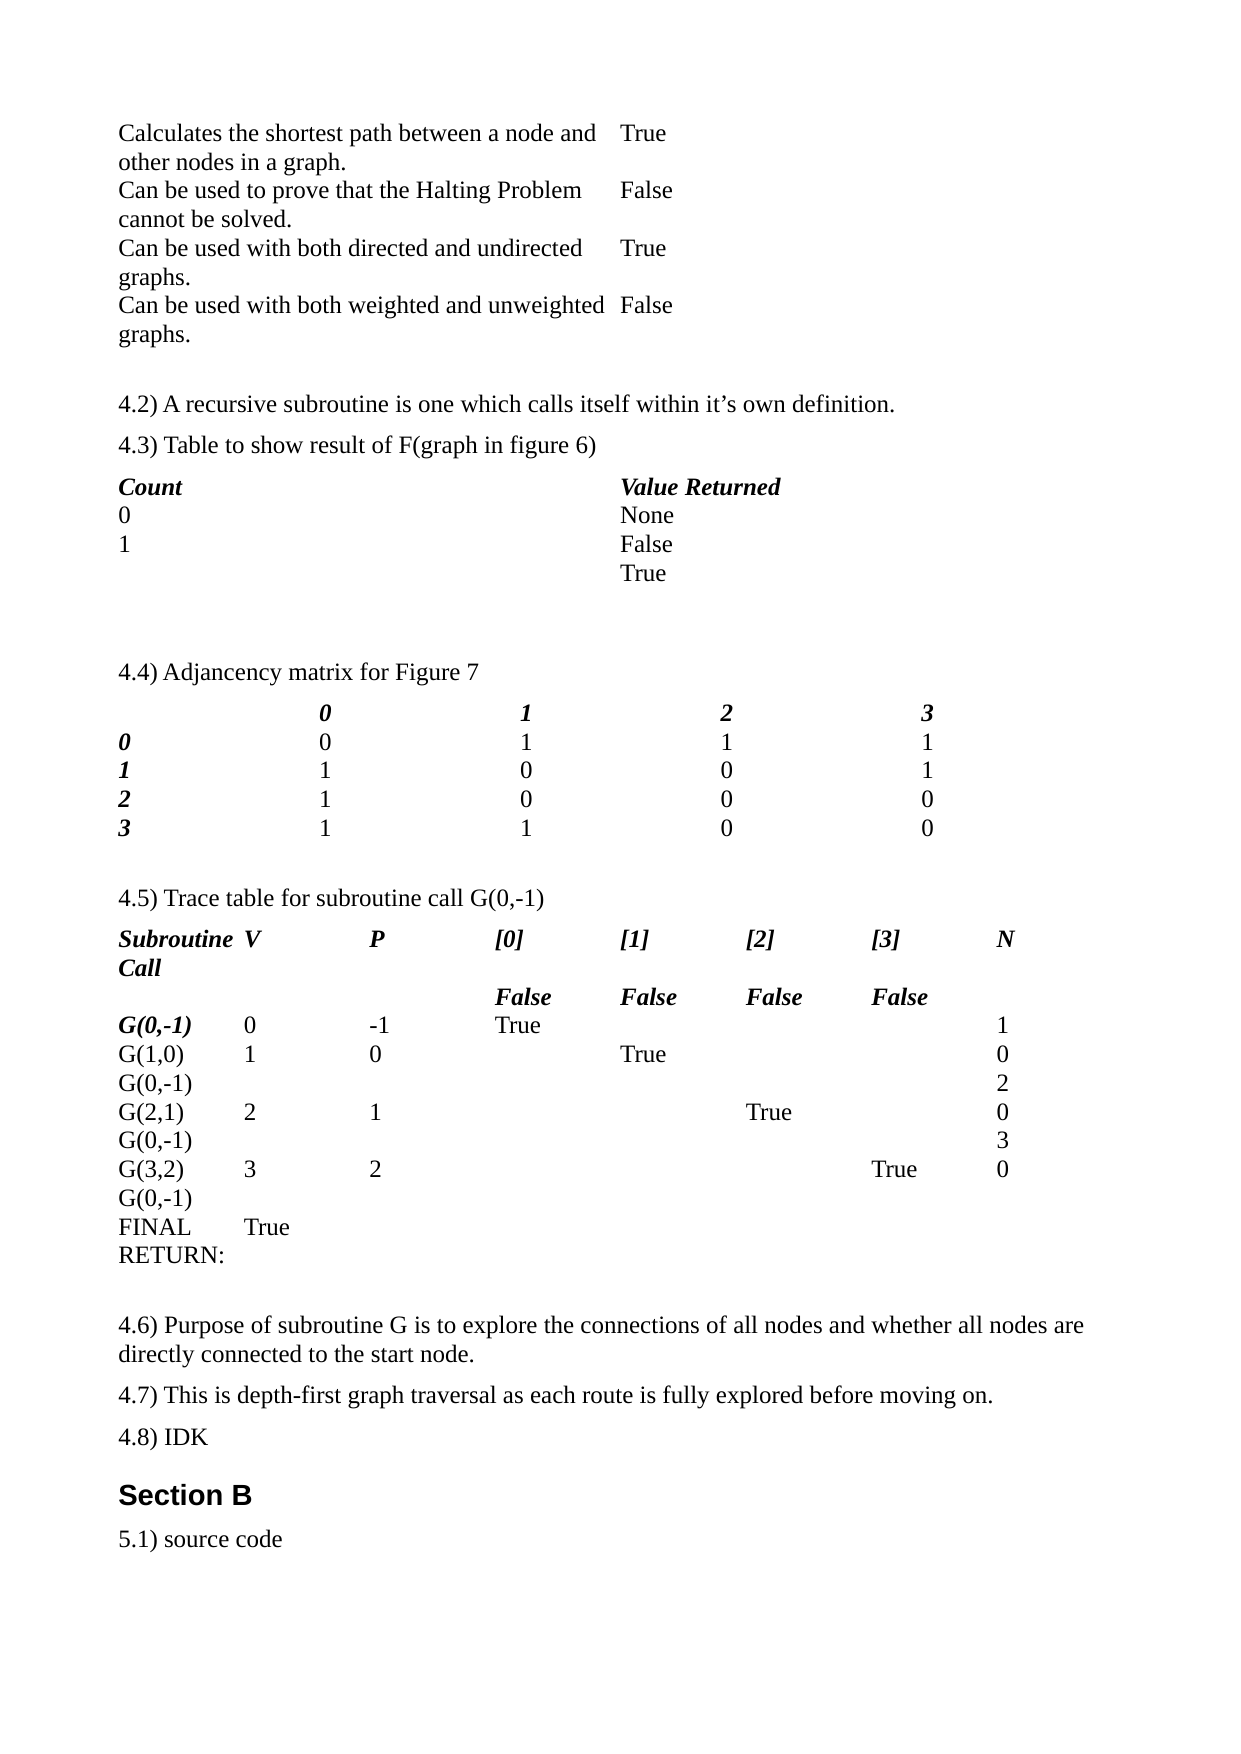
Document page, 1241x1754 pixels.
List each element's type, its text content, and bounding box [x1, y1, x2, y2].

table_cell None [620, 501, 1122, 529]
table_cell False [746, 982, 871, 1011]
table_cell 1 [319, 813, 520, 842]
table_cell 0 [996, 1039, 1122, 1068]
table_cell 1 [319, 756, 520, 784]
table_cell [746, 1154, 871, 1183]
table_cell True [620, 1039, 746, 1068]
table_cell [620, 1011, 746, 1039]
table_cell 1 [720, 727, 921, 756]
table_cell [620, 1097, 746, 1126]
table_cell [118, 982, 243, 1011]
table_cell [871, 1097, 996, 1126]
table_header True [620, 118, 1122, 176]
table_cell 2 [996, 1068, 1122, 1097]
table_cell [369, 982, 494, 1011]
table_cell [620, 587, 1122, 616]
table_cell 0 [369, 1039, 494, 1068]
table_cell [871, 1126, 996, 1154]
table_header 2 [720, 698, 921, 727]
table_header Count [118, 472, 620, 501]
text 4.5) Trace table for subroutine call G(0,-1) [118, 883, 1122, 912]
table_header [118, 698, 319, 727]
table_cell [620, 1068, 746, 1097]
table_cell 1 [118, 529, 620, 558]
table_cell [495, 1068, 620, 1097]
table_cell 1 [319, 784, 520, 813]
table_cell [369, 1212, 494, 1269]
table_cell False [620, 982, 746, 1011]
table_header 0 [319, 698, 520, 727]
table_header [2] [746, 924, 871, 982]
table_cell 2 [369, 1154, 494, 1183]
table_cell False [620, 176, 1122, 233]
text 4.2) A recursive subroutine is one which calls itself within it’s own definition. [118, 389, 1122, 418]
table_cell [620, 1212, 746, 1269]
table_header [1] [620, 924, 746, 982]
table_cell [244, 1183, 369, 1212]
table_cell [495, 1154, 620, 1183]
table_cell [118, 587, 620, 616]
table_cell G(0,-1) [118, 1011, 243, 1039]
table_cell 0 [720, 813, 921, 842]
table_cell [871, 1039, 996, 1068]
table_cell 3 [244, 1154, 369, 1183]
table_cell False [495, 982, 620, 1011]
table_header N [996, 924, 1122, 982]
table_cell 0 [720, 784, 921, 813]
table_cell G(0,-1) [118, 1126, 243, 1154]
table_cell -1 [369, 1011, 494, 1039]
table_header [3] [871, 924, 996, 982]
table_cell 1 [921, 756, 1122, 784]
table_header Value Returned [620, 472, 1122, 501]
table_header Subroutine Call [118, 924, 243, 982]
table_cell 0 [720, 756, 921, 784]
table_cell Can be used with both directed and undirected graphs. [118, 233, 620, 291]
table_cell G(1,0) [118, 1039, 243, 1068]
table_cell [369, 1126, 494, 1154]
text 4.3) Table to show result of F(graph in figure 6) [118, 431, 1122, 459]
text 4.7) This is depth-first graph traversal as each route is fully explored before moving on. [118, 1381, 1122, 1409]
table_cell False [620, 291, 1122, 348]
text 4.4) Adjancency matrix for Figure 7 [118, 657, 1122, 686]
table_cell 0 [996, 1097, 1122, 1126]
table_cell G(0,-1) [118, 1183, 243, 1212]
table_cell [746, 1126, 871, 1154]
text 5.1) source code [118, 1524, 1122, 1552]
table_cell 1 [118, 756, 319, 784]
table_cell True [620, 558, 1122, 587]
text 4.6) Purpose of subroutine G is to explore the connections of all nodes and whether all nodes are directly connected to the start node. [118, 1311, 1122, 1368]
table_cell [746, 1011, 871, 1039]
table_cell [996, 1183, 1122, 1212]
table_cell 2 [244, 1097, 369, 1126]
table_cell 0 [118, 501, 620, 529]
table_cell 1 [520, 727, 720, 756]
table_cell 1 [244, 1039, 369, 1068]
table_cell True [871, 1154, 996, 1183]
table_cell [244, 982, 369, 1011]
table_cell 0 [244, 1011, 369, 1039]
table_cell 1 [369, 1097, 494, 1126]
table_cell [620, 1154, 746, 1183]
table_cell 2 [118, 784, 319, 813]
table_cell 0 [520, 756, 720, 784]
table_cell G(3,2) [118, 1154, 243, 1183]
table_cell 0 [996, 1154, 1122, 1183]
table_cell 0 [921, 784, 1122, 813]
table_cell [996, 982, 1122, 1011]
table_cell 0 [921, 813, 1122, 842]
table_header Calculates the shortest path between a node and other nodes in a graph. [118, 118, 620, 176]
table_header P [369, 924, 494, 982]
table_cell True [746, 1097, 871, 1126]
table_cell [746, 1068, 871, 1097]
table_header 1 [520, 698, 720, 727]
table_cell [746, 1183, 871, 1212]
table_cell True [620, 233, 1122, 291]
table_cell [871, 1011, 996, 1039]
table_cell 0 [319, 727, 520, 756]
table_cell 3 [118, 813, 319, 842]
table_cell 1 [520, 813, 720, 842]
subtitle Section B [118, 1478, 1122, 1511]
table_cell [620, 1183, 746, 1212]
table_cell 3 [996, 1126, 1122, 1154]
table_header V [244, 924, 369, 982]
table_cell [495, 1183, 620, 1212]
table_cell [871, 1212, 996, 1269]
table_cell [495, 1097, 620, 1126]
table_cell G(0,-1) [118, 1068, 243, 1097]
table_cell [871, 1183, 996, 1212]
table_cell [369, 1183, 494, 1212]
table_cell [746, 1212, 871, 1269]
table_cell [495, 1126, 620, 1154]
table_cell Can be used with both weighted and unweighted graphs. [118, 291, 620, 348]
table_cell G(2,1) [118, 1097, 243, 1126]
table_cell [996, 1212, 1122, 1269]
table_cell True [495, 1011, 620, 1039]
table_cell 0 [520, 784, 720, 813]
table_header [0] [495, 924, 620, 982]
table_header 3 [921, 698, 1122, 727]
table_cell 1 [921, 727, 1122, 756]
table_cell False [871, 982, 996, 1011]
table_cell [871, 1068, 996, 1097]
table_cell [495, 1212, 620, 1269]
table_cell [620, 1126, 746, 1154]
table_cell Can be used to prove that the Halting Problem cannot be solved. [118, 176, 620, 233]
table_cell [244, 1068, 369, 1097]
table_cell True [244, 1212, 369, 1269]
table_cell [495, 1039, 620, 1068]
table_cell False [620, 529, 1122, 558]
table_cell [369, 1068, 494, 1097]
table_cell 0 [118, 727, 319, 756]
table_cell [244, 1126, 369, 1154]
table_cell [746, 1039, 871, 1068]
table_cell [118, 558, 620, 587]
table_cell FINAL RETURN: [118, 1212, 243, 1269]
table_cell 1 [996, 1011, 1122, 1039]
text 4.8) IDK [118, 1422, 1122, 1451]
